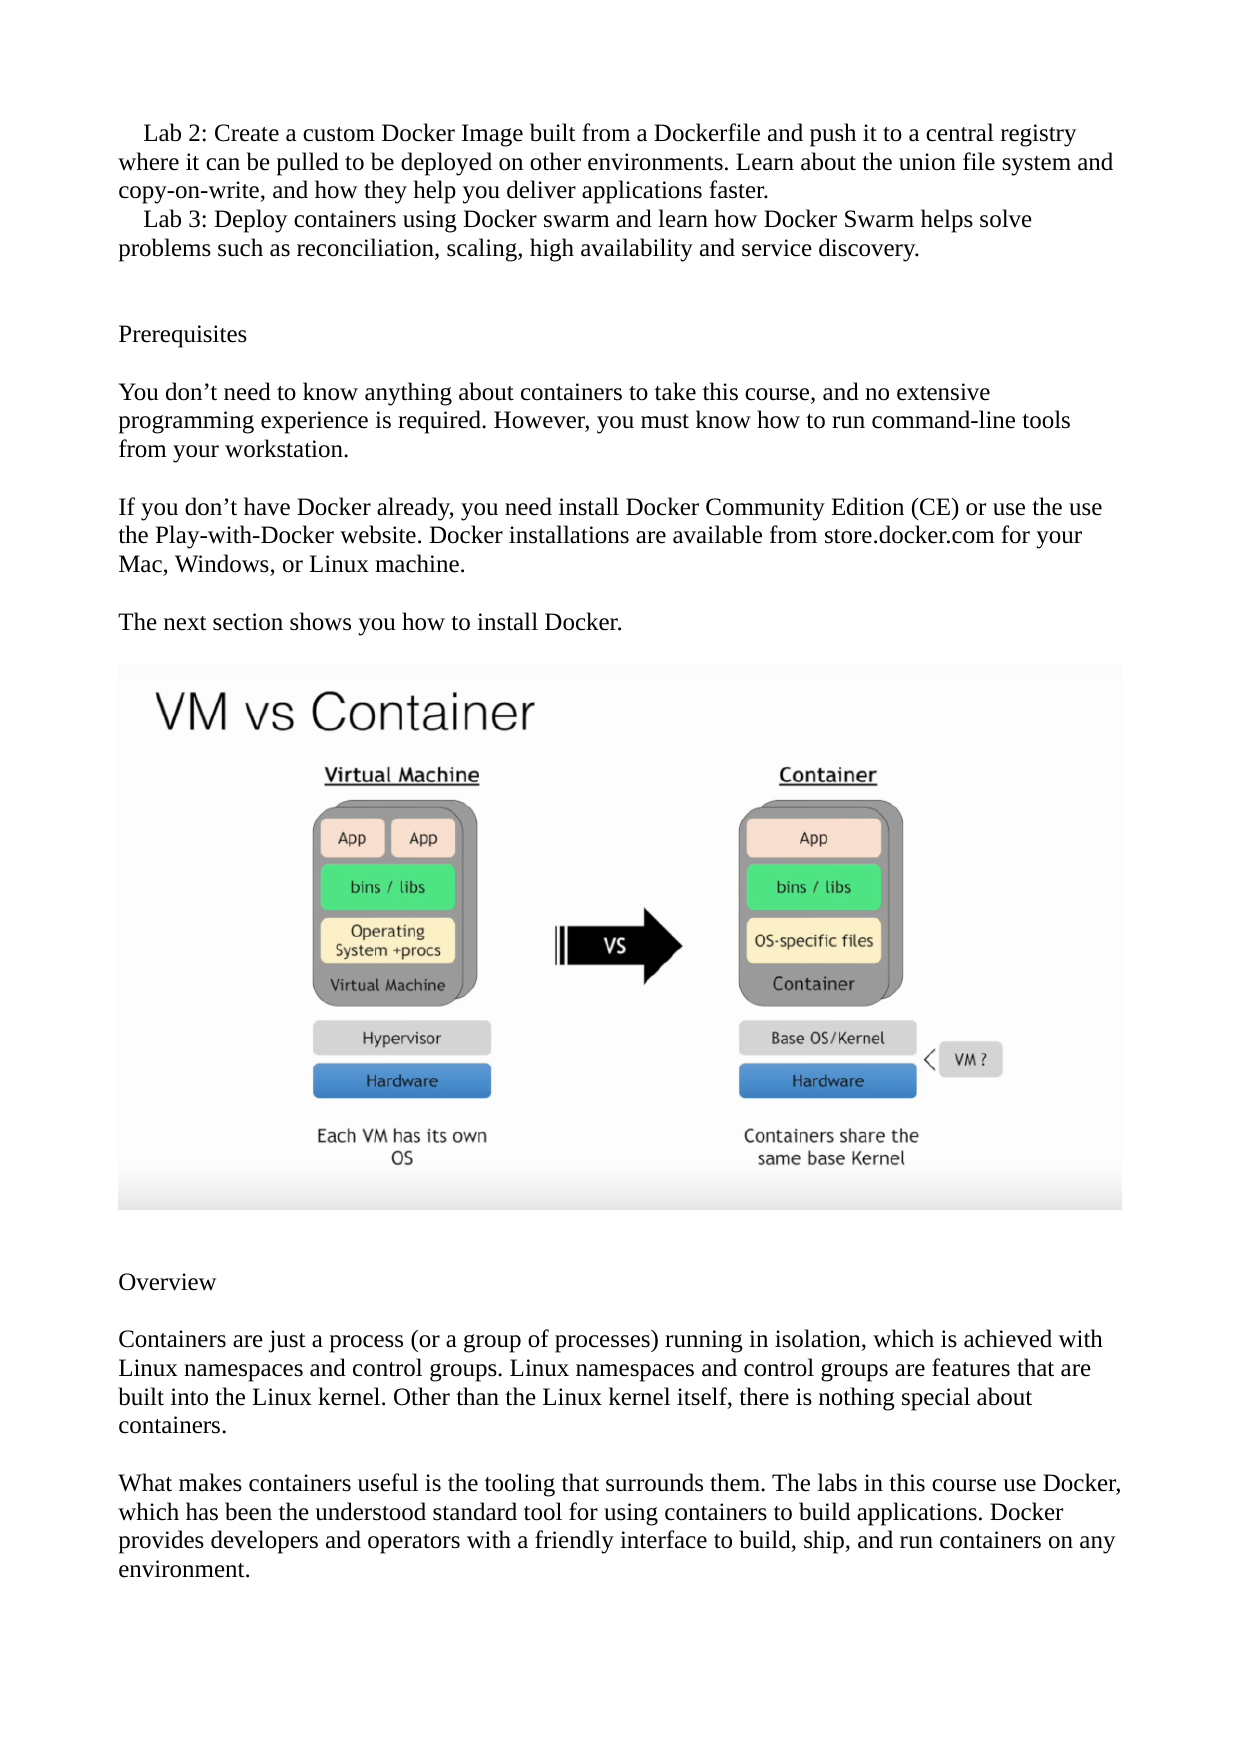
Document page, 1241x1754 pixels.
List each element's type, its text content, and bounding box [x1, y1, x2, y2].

text The next section shows you how to install Docker. [118, 607, 1122, 636]
text What makes containers useful is the tooling that surrounds them. The labs in this course use Docker, which has been the understood standard tool for using containers to build applications. Docker provides developers and operators with a friendly interface to build, ship, and run containers on any environment. [118, 1468, 1122, 1583]
picture [118, 664, 1123, 1210]
text Overview [118, 1267, 1122, 1296]
text You don’t need to know anything about containers to take this course, and no extensive programming experience is required. However, you must know how to run command-line tools from your workstation. [118, 377, 1122, 463]
text Lab 3: Deploy containers using Docker swarm and learn how Docker Swarm helps solve problems such as reconciliation, scaling, high availability and service discovery. [118, 204, 1122, 262]
text If you don’t have Docker already, you need install Docker Community Edition (CE) or use the use the Play-with-Docker website. Docker installations are available from store.docker.com for your Mac, Windows, or Linux machine. [118, 492, 1122, 578]
text Containers are just a process (or a group of processes) running in isolation, which is achieved with Linux namespaces and control groups. Linux namespaces and control groups are features that are built into the Linux kernel. Other than the Linux kernel itself, there is nothing special about containers. [118, 1324, 1122, 1439]
text Prerequisites [118, 319, 1122, 348]
text Lab 2: Create a custom Docker Image built from a Dockerfile and push it to a central registry where it can be pulled to be deployed on other environments. Learn about the union file system and copy-on-write, and how they help you deliver applications faster. [118, 118, 1122, 204]
